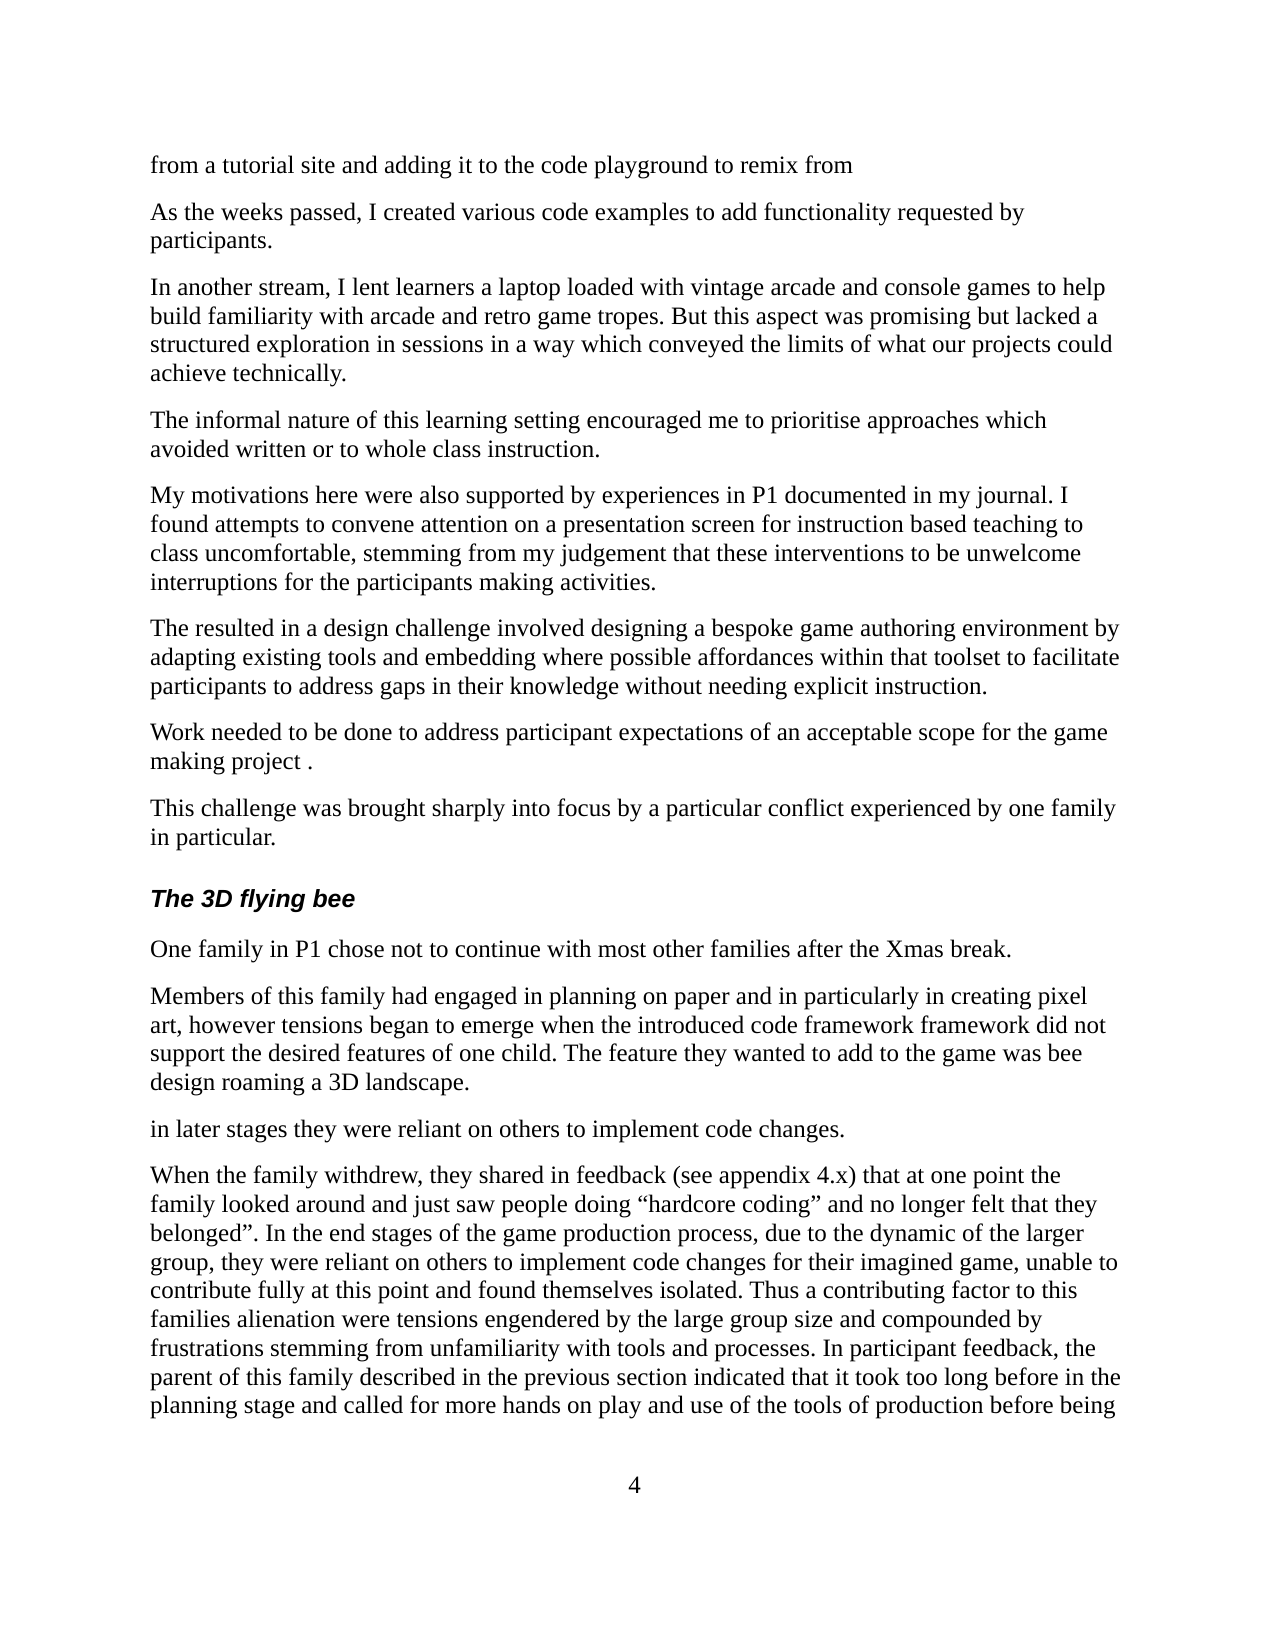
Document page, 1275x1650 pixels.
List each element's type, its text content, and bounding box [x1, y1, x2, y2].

text This challenge was brought sharply into focus by a particular conflict experienced by one family in particular. [150, 793, 1125, 850]
text Members of this family had engaged in planning on paper and in particularly in creating pixel art, however tensions began to emerge when the introduced code framework framework did not support the desired features of one child. The feature they wanted to add to the game was bee design roaming a 3D landscape. [150, 981, 1125, 1096]
text in later stages they were reliant on others to implement code changes. [150, 1114, 1125, 1143]
subtitle The 3D flying bee [150, 884, 1125, 913]
text from a tutorial site and adding it to the code playground to remix from [150, 150, 1125, 179]
text My motivations here were also supported by experiences in P1 documented in my journal. I found attempts to convene attention on a presentation screen for instruction based teaching to class uncomfortable, stemming from my judgement that these interventions to be unwelcome interruptions for the participants making activities. [150, 480, 1125, 595]
text In another stream, I lent learners a laptop loaded with vintage arcade and console games to help build familiarity with arcade and retro game tropes. But this aspect was promising but lacked a structured exploration in sessions in a way which conveyed the limits of what our projects could achieve technically. [150, 272, 1125, 387]
text One family in P1 chose not to continue with most other families after the Xmas break. [150, 934, 1125, 963]
text The informal nature of this learning setting encouraged me to prioritise approaches which avoided written or to whole class instruction. [150, 405, 1125, 462]
text As the weeks passed, I created various code examples to add functionality requested by participants. [150, 197, 1125, 254]
text The resulted in a design challenge involved designing a bespoke game authoring environment by adapting existing tools and embedding where possible affordances within that toolset to facilitate participants to address gaps in their knowledge without needing explicit instruction. [150, 613, 1125, 699]
text When the family withdrew, they shared in feedback (see appendix 4.x) that at one point the family looked around and just saw people doing “hardcore coding” and no longer felt that they belonged”. In the end stages of the game production process, due to the dynamic of the larger group, they were reliant on others to implement code changes for their imagined game, unable to contribute fully at this point and found themselves isolated. Thus a contributing factor to this families alienation were tensions engendered by the large group size and compounded by frustrations stemming from unfamiliarity with tools and processes. In participant feedback, the parent of this family described in the previous section indicated that it took too long before in the planning stage and called for more hands on play and use of the tools of production before being [150, 1161, 1125, 1419]
text Work needed to be done to address participant expectations of an acceptable scope for the game making project . [150, 717, 1125, 775]
